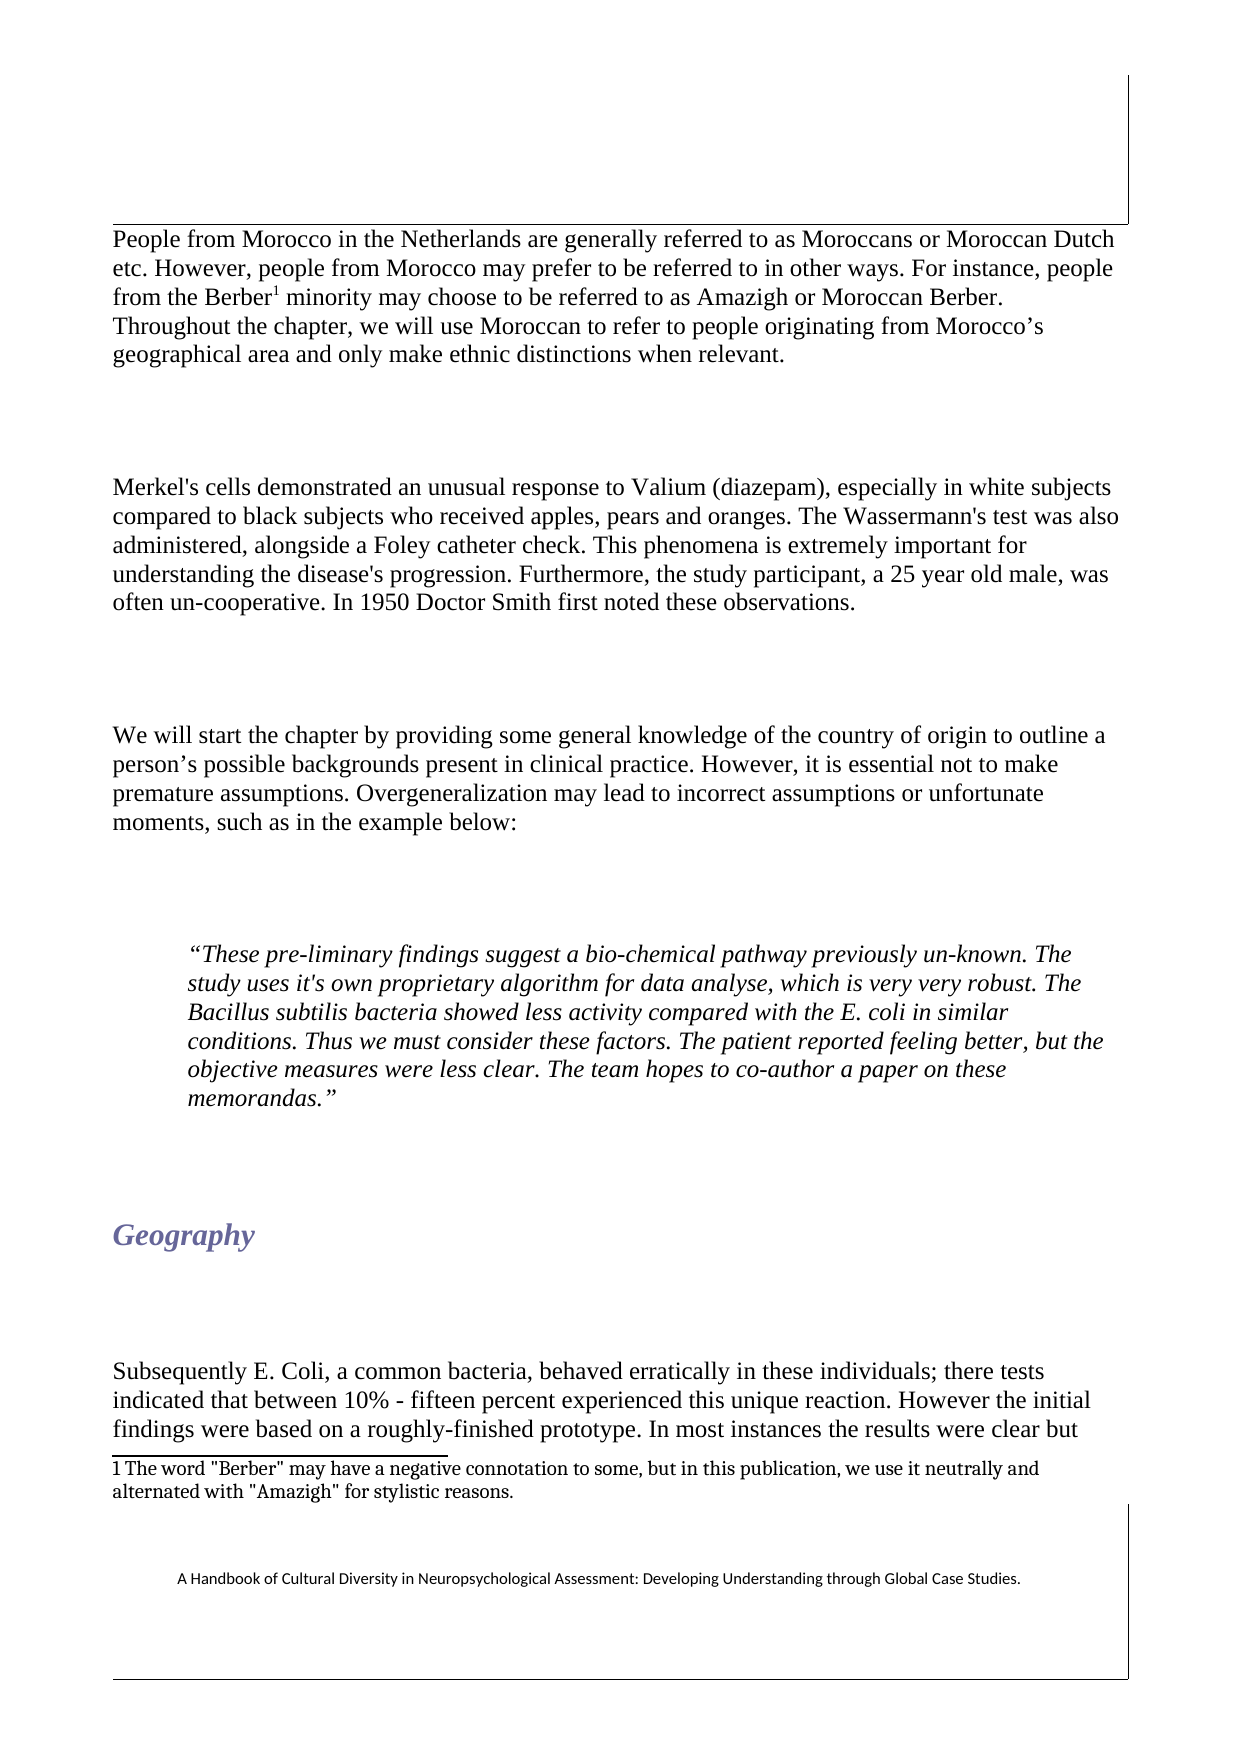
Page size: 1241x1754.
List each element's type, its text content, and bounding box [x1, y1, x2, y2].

subtitle Geography [112, 1216, 1128, 1252]
text “These pre-liminary findings suggest a bio-chemical pathway previously un-known. The study uses it's own proprietary algorithm for data analyse, which is very very robust. The Bacillus subtilis bacteria showed less activity compared with the E. coli in similar conditions. Thus we must consider these factors. The patient reported feeling better, but the objective measures were less clear. The team hopes to co-author a paper on these memorandas.” [187, 939, 1128, 1112]
text Subsequently E. Coli, a common bacteria, behaved erratically in these individuals; there tests indicated that between 10% - fifteen percent experienced this unique reaction. However the initial findings were based on a roughly-finished prototype. In most instances the results were clear but [112, 1356, 1128, 1442]
text People from Morocco in the Netherlands are generally referred to as Moroccans or Moroccan Dutch etc. However, people from Morocco may prefer to be referred to in other ways. For instance, people from the Berber minority may choose to be referred to as Amazigh or Moroccan Berber. Throughout the chapter, we will use Moroccan to refer to people originating from Morocco’s geographical area and only make ethnic distinctions when relevant. [112, 224, 1128, 368]
text Merkel's cells demonstrated an unusual response to Valium (diazepam), especially in white subjects compared to black subjects who received apples, pears and oranges. The Wassermann's test was also administered, alongside a Foley catheter check. This phenomena is extremely important for understanding the disease's progression. Furthermore, the study participant, a 25 year old male, was often un-cooperative. In 1950 Doctor Smith first noted these observations. [112, 472, 1128, 616]
text The word "Berber" may have a negative connotation to some, but in this publication, we use it neutrally and alternated with "Amazigh" for stylistic reasons. [112, 1456, 1128, 1504]
text We will start the chapter by providing some general knowledge of the country of origin to outline a person’s possible backgrounds present in clinical practice. However, it is essential not to make premature assumptions. Overgeneralization may lead to incorrect assumptions or unfortunate moments, such as in the example below: [112, 720, 1128, 835]
